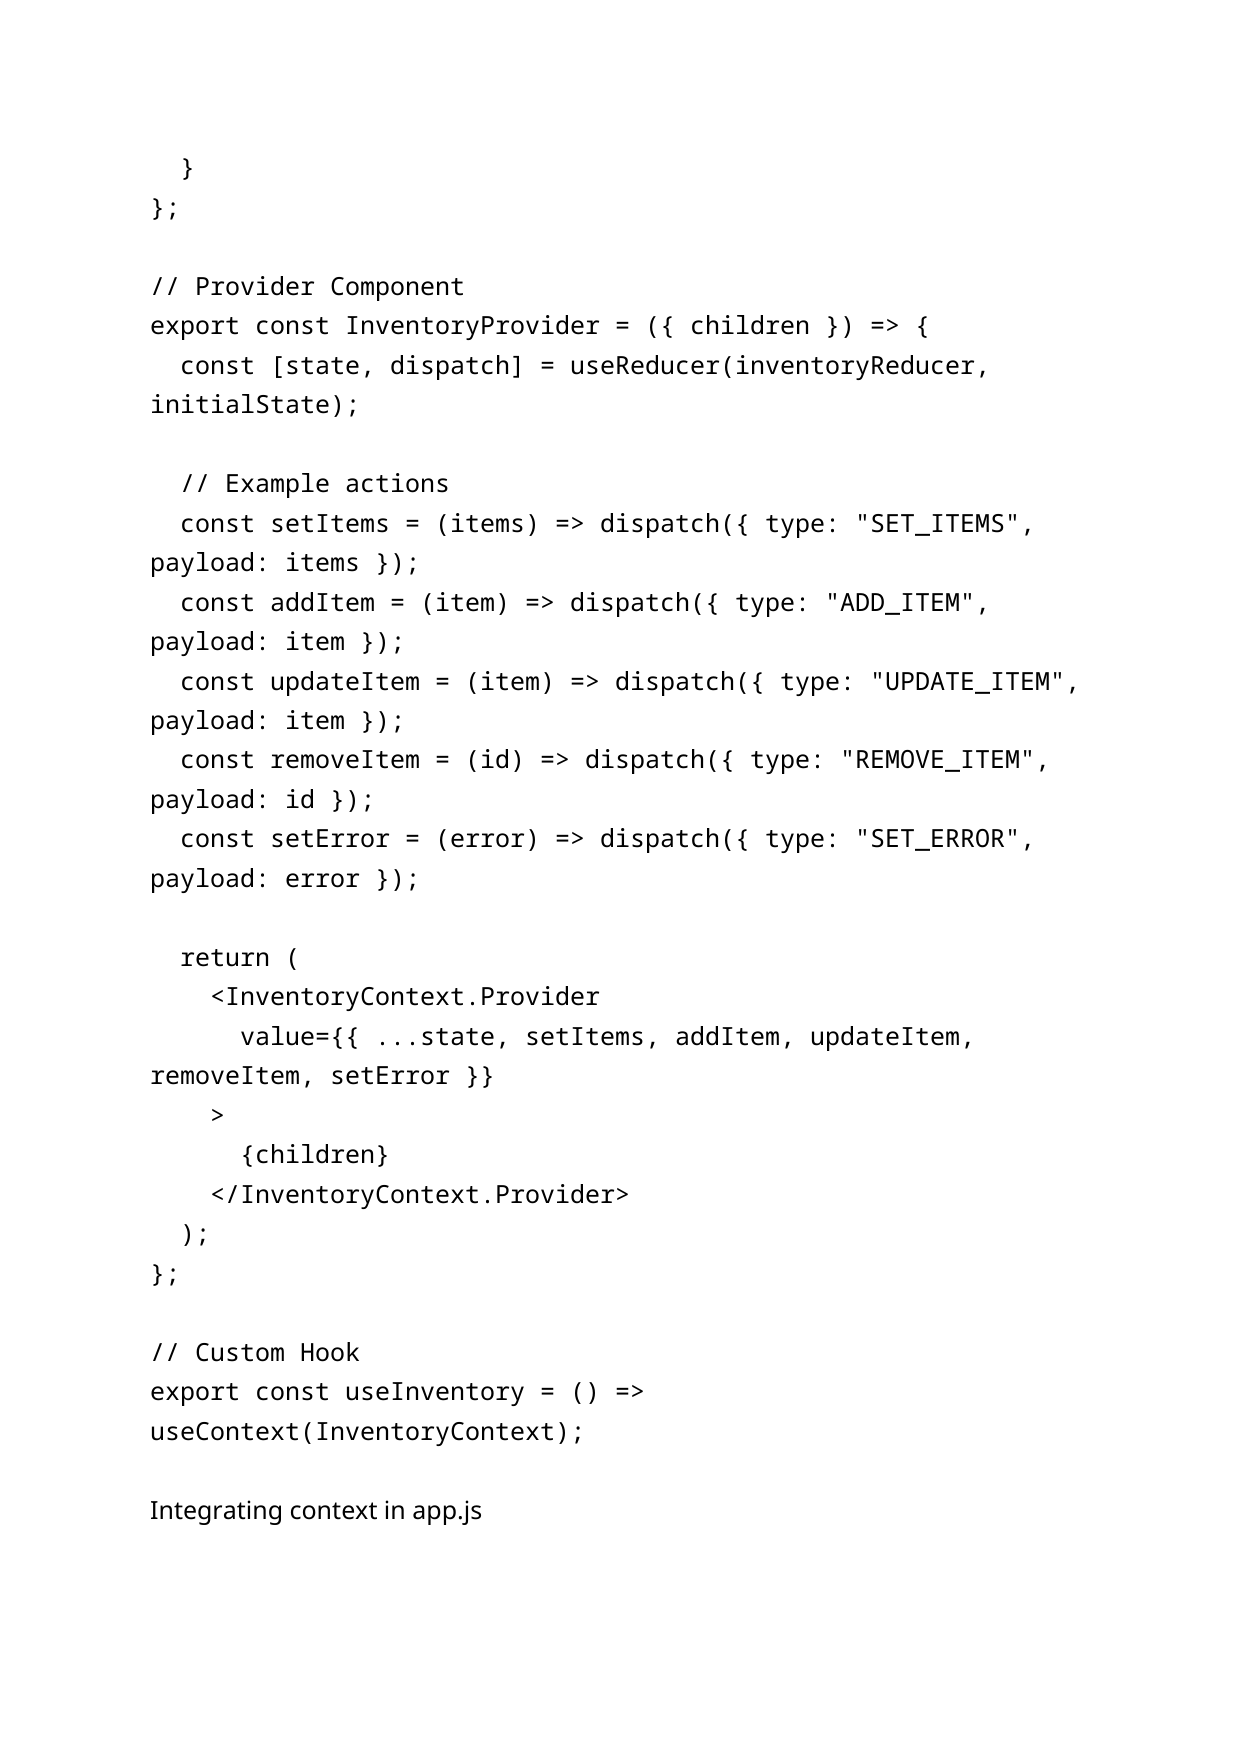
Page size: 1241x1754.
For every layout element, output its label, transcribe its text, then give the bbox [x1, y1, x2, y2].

text Integrating context in app.js [150, 1492, 1090, 1526]
text } }; // Provider Component export const InventoryProvider = ({ children }) => { const [state, dispatch] = useReducer(inventoryReducer, initialState); // Example actions const setItems = (items) => dispatch({ type: "SET_ITEMS", payload: items }); const addItem = (item) => dispatch({ type: "ADD_ITEM", payload: item }); const updateItem = (item) => dispatch({ type: "UPDATE_ITEM", payload: item }); const removeItem = (id) => dispatch({ type: "REMOVE_ITEM", payload: id }); const setError = (error) => dispatch({ type: "SET_ERROR", payload: error }); return ( <InventoryContext.Provider value={{ ...state, setItems, addItem, updateItem, removeItem, setError }} > {children} </InventoryContext.Provider> ); }; // Custom Hook export const useInventory = () => useContext(InventoryContext); [150, 150, 1090, 1487]
